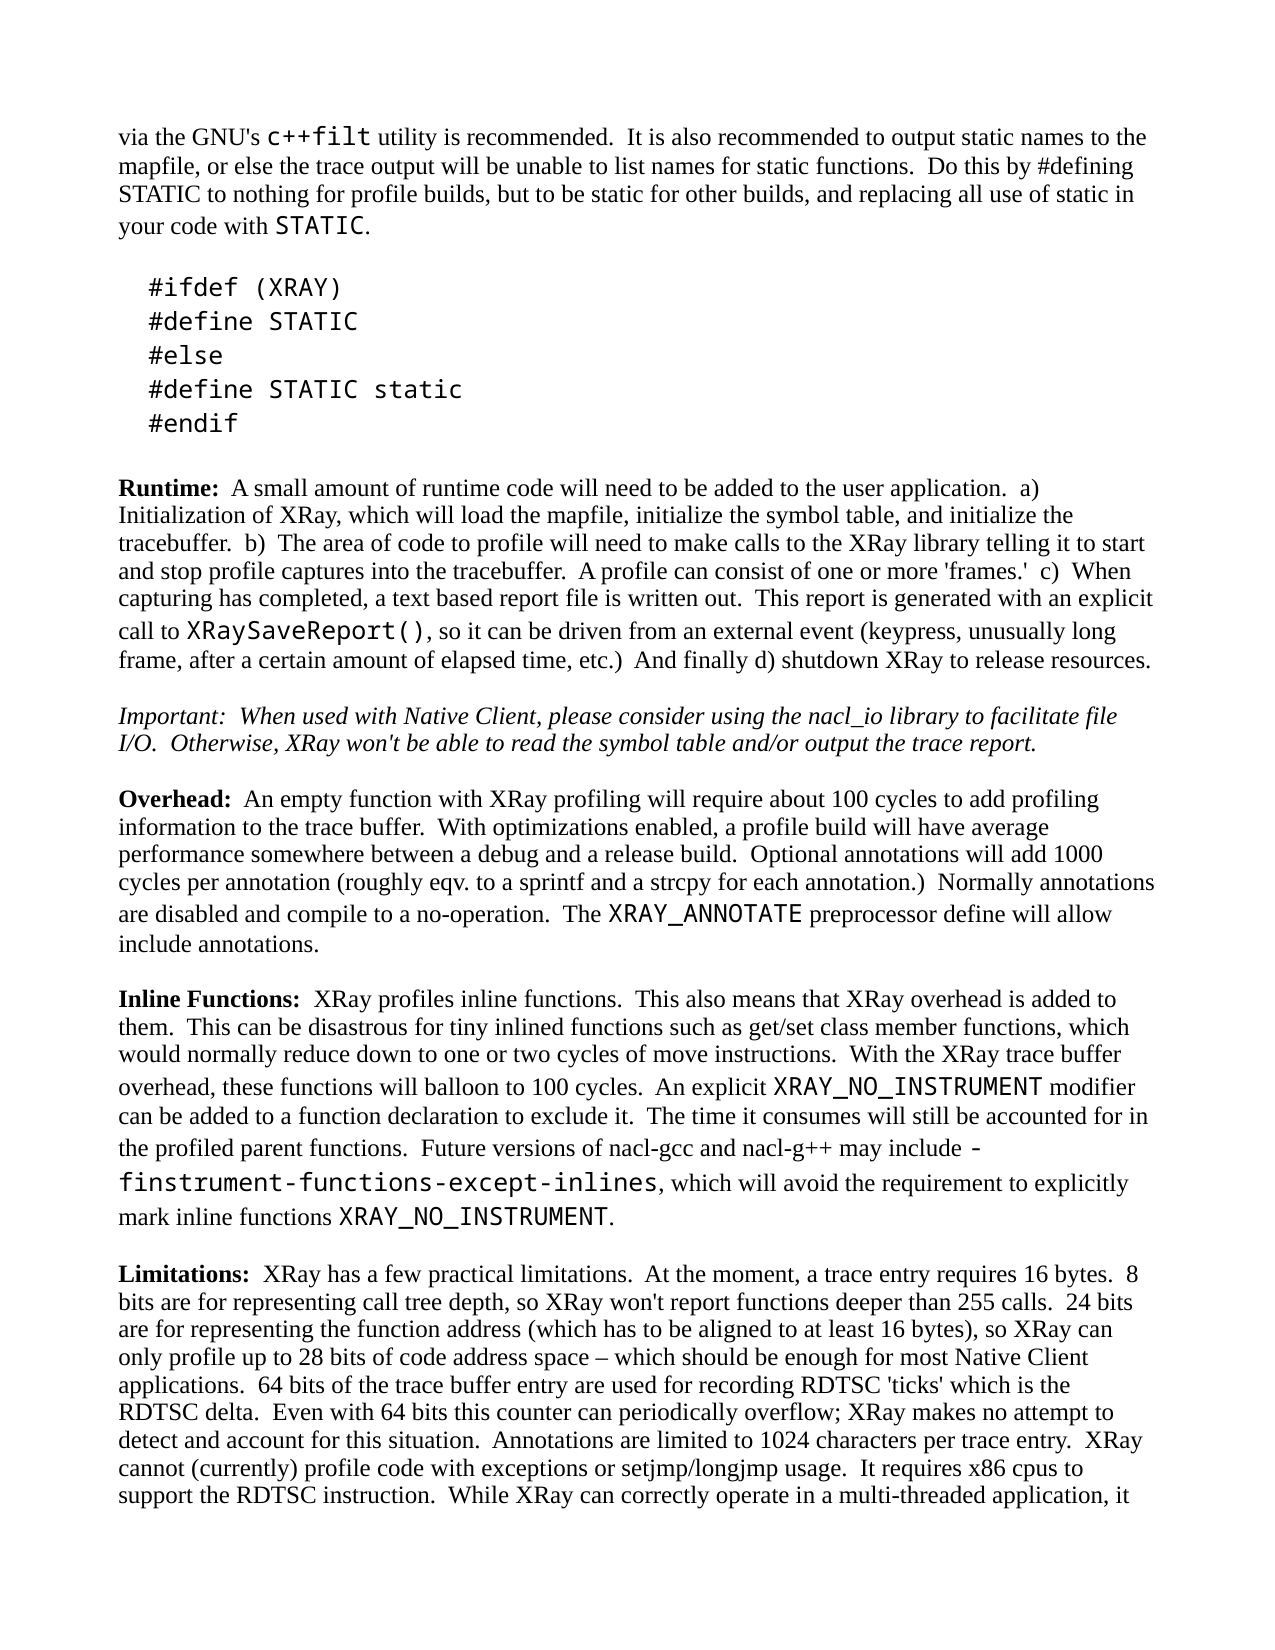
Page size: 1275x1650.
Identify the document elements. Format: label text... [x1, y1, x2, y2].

text #ifdef (XRAY) [118, 269, 1157, 303]
text #define STATIC [118, 303, 1157, 337]
text #define STATIC static [118, 372, 1157, 406]
text #else [118, 337, 1157, 372]
text Runtime: A small amount of runtime code will need to be added to the user application. a) Initialization of XRay, which will load the mapfile, initialize the symbol table, and initialize the tracebuffer. b) The area of code to profile will need to make calls to the XRay library telling it to start and stop profile captures into the tracebuffer. A profile can consist of one or more 'frames.' c) When capturing has completed, a text based report file is written out. This report is generated with an explicit call to XRaySaveReport(), so it can be driven from an external event (keypress, unusually long frame, after a certain amount of elapsed time, etc.) And finally d) shutdown XRay to release resources. [118, 474, 1157, 674]
text Overhead: An empty function with XRay profiling will require about 100 cycles to add profiling information to the trace buffer. With optimizations enabled, a profile build will have average performance somewhere between a debug and a release build. Optional annotations will add 1000 cycles per annotation (roughly eqv. to a sprintf and a strcpy for each annotation.) Normally annotations are disabled and compile to a no-operation. The XRAY_ANNOTATE preprocessor define will allow include annotations. [118, 785, 1157, 957]
text via the GNU's c++filt utility is recommended. It is also recommended to output static names to the mapfile, or else the trace output will be unable to list names for static functions. Do this by #defining STATIC to nothing for profile builds, but to be static for other builds, and replacing all use of static in your code with STATIC. [118, 118, 1157, 242]
text Inline Functions: XRay profiles inline functions. This also means that XRay overhead is added to them. This can be disastrous for tiny inlined functions such as get/set class member functions, which would normally reduce down to one or two cycles of move instructions. With the XRay trace buffer overhead, these functions will balloon to 100 cycles. An explicit XRAY_NO_INSTRUMENT modifier can be added to a function declaration to exclude it. The time it consumes will still be accounted for in the profiled parent functions. Future versions of nacl-gcc and nacl-g++ may include -finstrument-functions-except-inlines, which will avoid the requirement to explicitly mark inline functions XRAY_NO_INSTRUMENT. [118, 985, 1157, 1232]
text Important: When used with Native Client, please consider using the nacl_io library to facilitate file I/O. Otherwise, XRay won't be able to read the symbol table and/or output the trace report. [118, 702, 1157, 757]
text #endif [118, 406, 1157, 440]
text Limitations: XRay has a few practical limitations. At the moment, a trace entry requires 16 bytes. 8 bits are for representing call tree depth, so XRay won't report functions deeper than 255 calls. 24 bits are for representing the function address (which has to be aligned to at least 16 bytes), so XRay can only profile up to 28 bits of code address space – which should be enough for most Native Client applications. 64 bits of the trace buffer entry are used for recording RDTSC 'ticks' which is the RDTSC delta. Even with 64 bits this counter can periodically overflow; XRay makes no attempt to detect and account for this situation. Annotations are limited to 1024 characters per trace entry. XRay cannot (currently) profile code with exceptions or setjmp/longjmp usage. It requires x86 cpus to support the RDTSC instruction. While XRay can correctly operate in a multi-threaded application, it [118, 1260, 1157, 1509]
